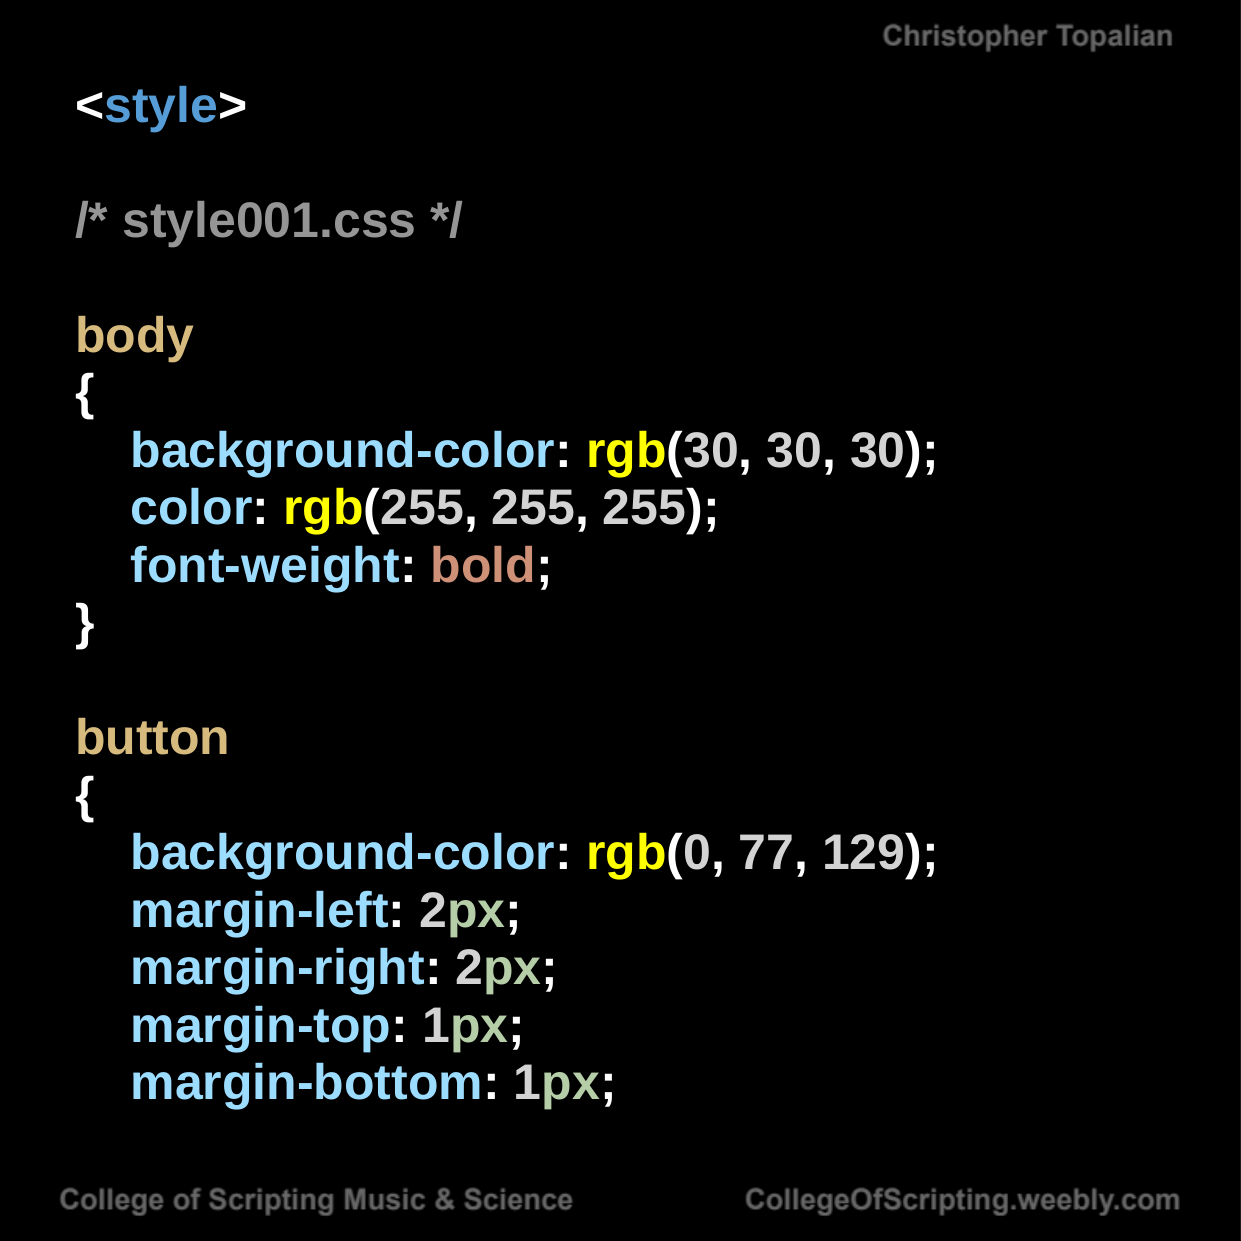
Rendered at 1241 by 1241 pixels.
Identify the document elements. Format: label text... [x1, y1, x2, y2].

text background-color: rgb(0, 77, 129); [75, 822, 1166, 880]
text { [75, 765, 1166, 822]
text button [75, 707, 1166, 765]
text <style> [75, 75, 1166, 132]
text margin-top: 1px; [75, 995, 1166, 1052]
text font-weight: bold; [75, 535, 1166, 592]
text body [75, 305, 1166, 362]
text } [75, 592, 1166, 650]
text margin-bottom: 1px; [75, 1052, 1166, 1110]
text color: rgb(255, 255, 255); [75, 477, 1166, 535]
text margin-left: 2px; [75, 880, 1166, 937]
text /* style001.css */ [75, 190, 1166, 247]
text { [75, 362, 1166, 420]
text background-color: rgb(30, 30, 30); [75, 420, 1166, 477]
text margin-right: 2px; [75, 937, 1166, 995]
